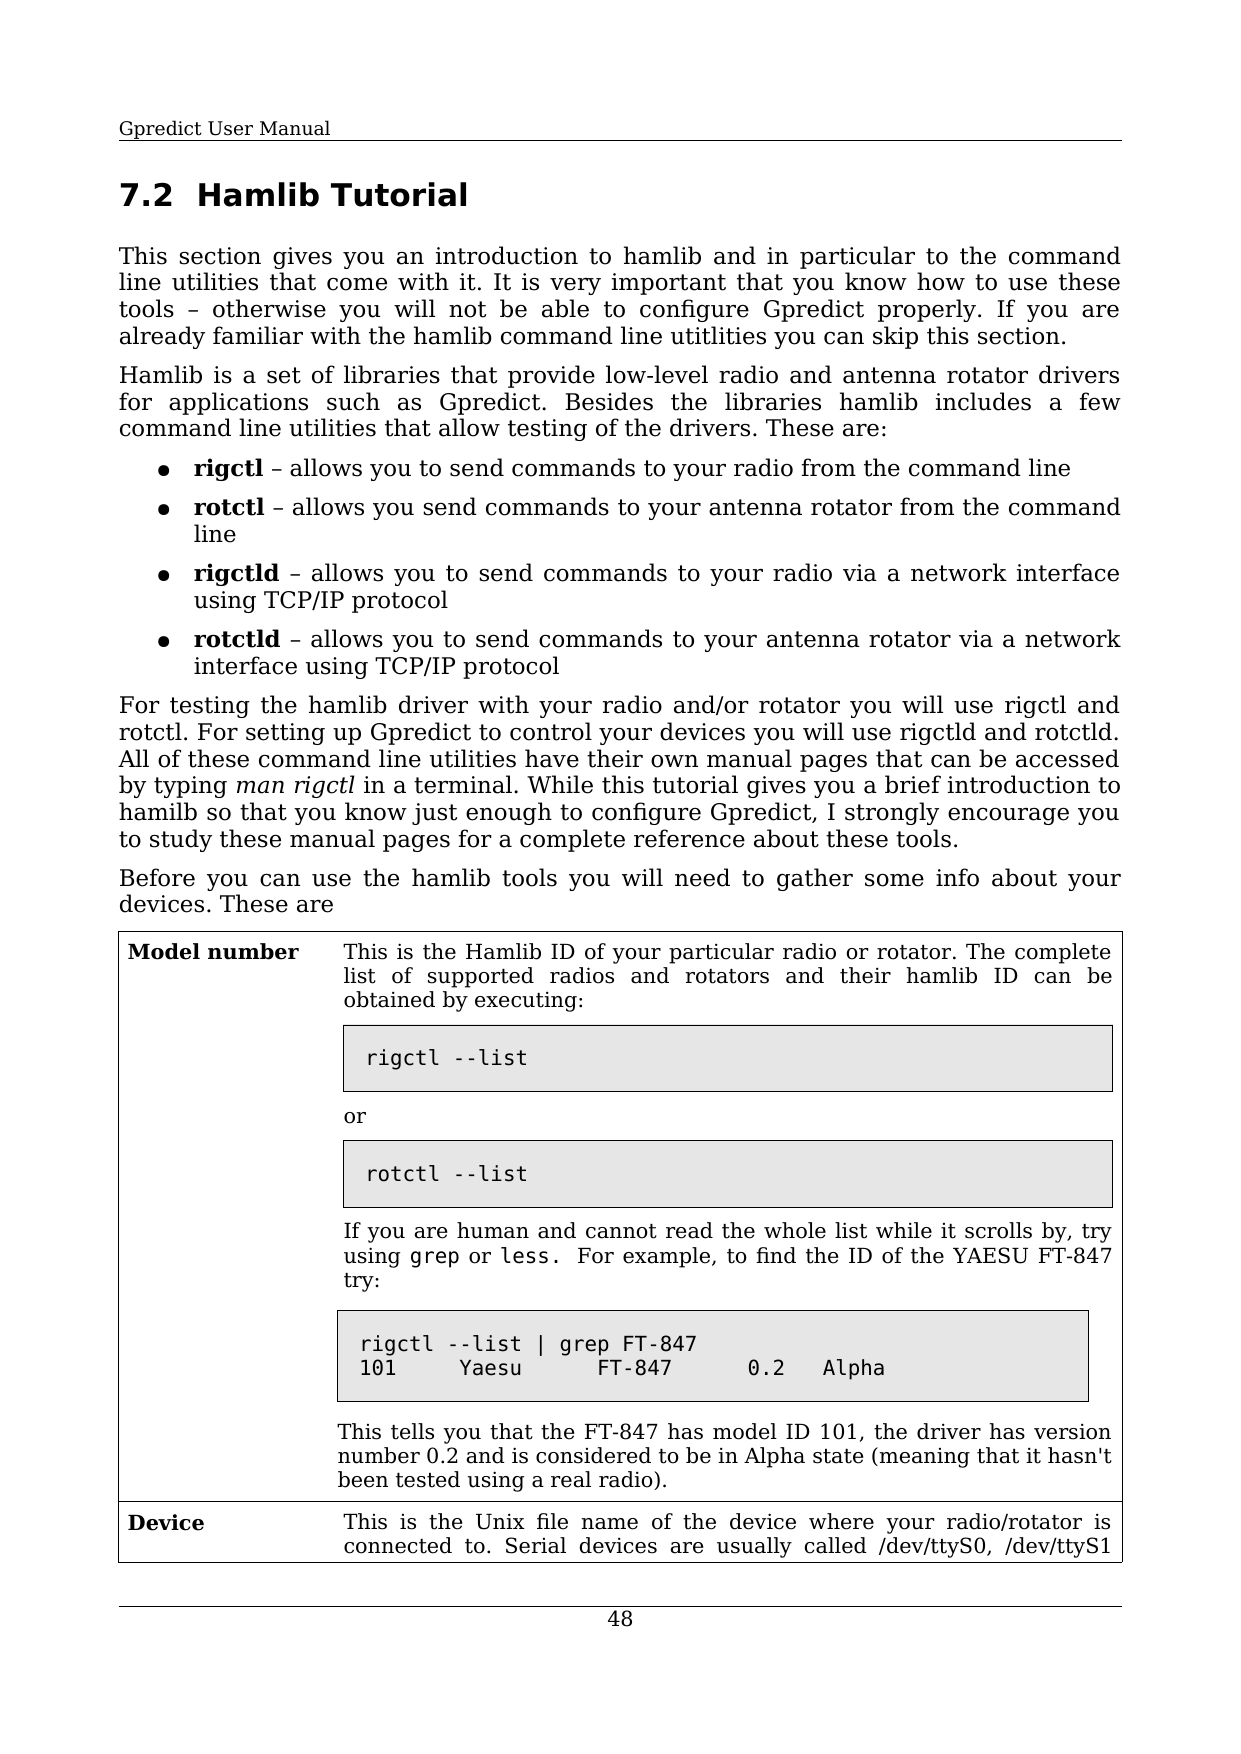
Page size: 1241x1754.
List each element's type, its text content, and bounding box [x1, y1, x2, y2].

table_cell Device [119, 1502, 334, 1562]
list rigctld – allows you to send commands to your radio via a network interface using TCP/IP protocol [156, 560, 1122, 614]
text This section gives you an introduction to hamlib and in particular to the command line utilities that come with it. It is very important that you know how to use these tools – otherwise you will not be able to configure Gpredict properly. If you are already familiar with the hamlib command line utitlities you can skip this section. [118, 243, 1122, 349]
subtitle Hamlib Tutorial [118, 177, 1122, 213]
list rotctl – allows you send commands to your antenna rotator from the command line [156, 494, 1122, 548]
table_header Model number [119, 932, 334, 1501]
list rotctld – allows you to send commands to your antenna rotator via a network interface using TCP/IP protocol [156, 626, 1122, 680]
table_cell This is the Unix file name of the device where your radio/rotator is connected to. Serial devices are usually called /dev/ttyS0, /dev/ttyS1 [334, 1502, 1122, 1562]
table_header This is the Hamlib ID of your particular radio or rotator. The complete list of supported radios and rotators and their hamlib ID can be obtained by executing: rigctl --list or rotctl --list If you are human and cannot read the whole list while it scrolls by, try using grep or less. For example, to find the ID of the YAESU FT-847 try: rigctl --list | grep FT-847 101 Yaesu FT-847 0.2 Alpha This tells you that the FT-847 has model ID 101, the driver has version number 0.2 and is considered to be in Alpha state (meaning that it hasn't been tested using a real radio). [334, 932, 1122, 1501]
text Before you can use the hamlib tools you will need to gather some info about your devices. These are [118, 865, 1122, 918]
text For testing the hamlib driver with your radio and/or rotator you will use rigctl and rotctl. For setting up Gpredict to control your devices you will use rigctld and rotctld. All of these command line utilities have their own manual pages that can be accessed by typing man rigctl in a terminal. While this tutorial gives you a brief introduction to hamilb so that you know just enough to configure Gpredict, I strongly encourage you to study these manual pages for a complete reference about these tools. [118, 692, 1122, 852]
list rigctl – allows you to send commands to your radio from the command line [156, 454, 1122, 482]
text Hamlib is a set of libraries that provide low-level radio and antenna rotator drivers for applications such as Gpredict. Besides the libraries hamlib includes a few command line utilities that allow testing of the drivers. These are: [118, 362, 1122, 442]
